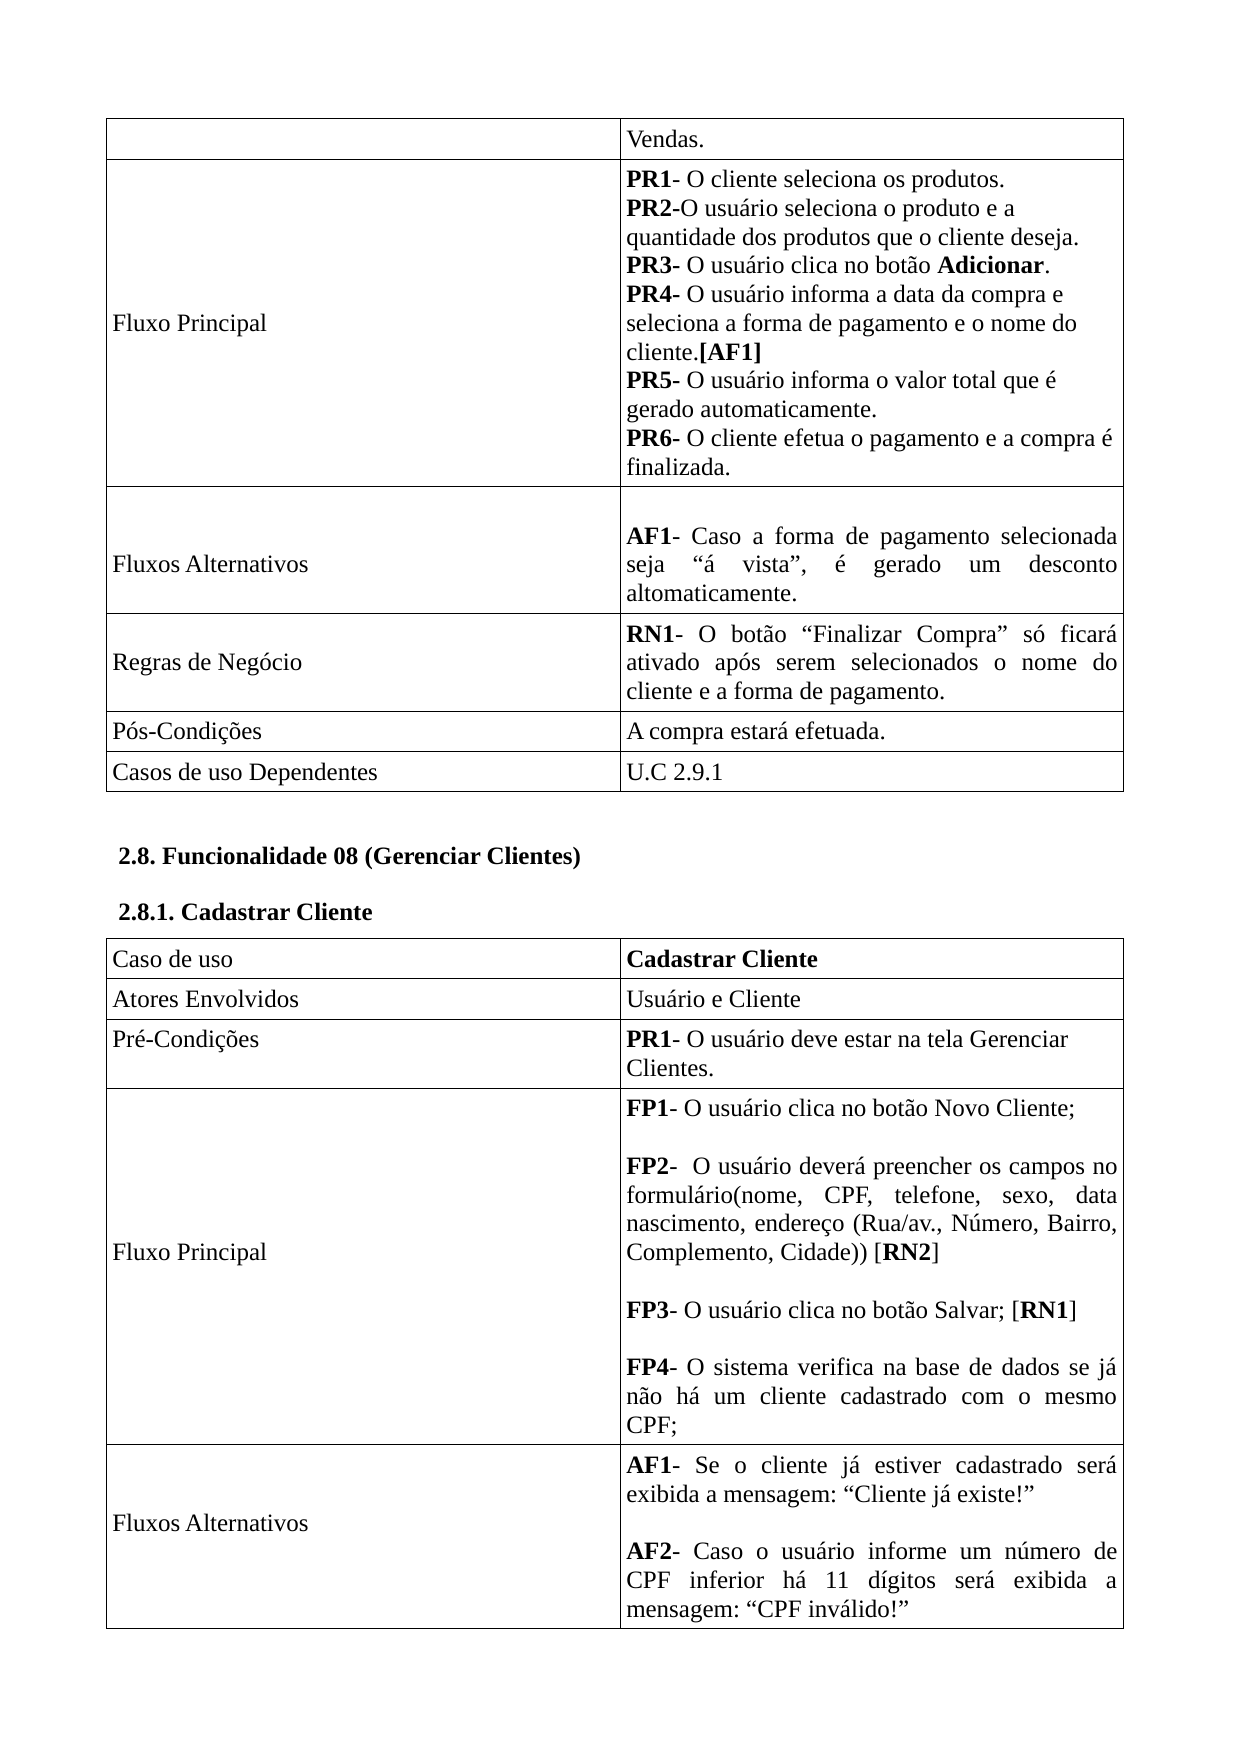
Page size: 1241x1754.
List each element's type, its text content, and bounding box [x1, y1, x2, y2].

table_header Caso de uso [107, 939, 620, 978]
table_cell Atores Envolvidos [107, 979, 620, 1019]
table_cell AF1- Se o cliente já estiver cadastrado será exibida a mensagem: “Cliente já existe!” AF2- Caso o usuário informe um número de CPF inferior há 11 dígitos será exibida a mensagem: “CPF inválido!” [621, 1445, 1123, 1628]
table_cell AF1- Caso a forma de pagamento selecionada seja “á vista”, é gerado um desconto altomaticamente. [621, 487, 1123, 613]
table_cell PR1- O usuário deve estar na tela Gerenciar Clientes. [621, 1020, 1123, 1088]
table_cell A compra estará efetuada. [621, 712, 1123, 751]
table_cell Fluxos Alternativos [107, 1445, 620, 1628]
subtitle 2.8. Funcionalidade 08 (Gerenciar Clientes) [118, 841, 1122, 870]
table_cell PR1- O cliente seleciona os produtos. PR2-O usuário seleciona o produto e a quantidade dos produtos que o cliente deseja. PR3- O usuário clica no botão Adicionar. PR4- O usuário informa a data da compra e seleciona a forma de pagamento e o nome do cliente.[AF1] PR5- O usuário informa o valor total que é gerado automaticamente. PR6- O cliente efetua o pagamento e a compra é finalizada. [621, 160, 1123, 486]
subtitle 2.8.1. Cadastrar Cliente [118, 897, 1122, 926]
table_cell Fluxos Alternativos [107, 487, 620, 613]
table_cell Regras de Negócio [107, 614, 620, 711]
table_cell Pré-Condições [107, 1020, 620, 1088]
table_cell U.C 2.9.1 [621, 752, 1123, 791]
table_cell Pós-Condições [107, 712, 620, 751]
table_header Cadastrar Cliente [621, 939, 1123, 978]
table_cell Fluxo Principal [107, 1089, 620, 1444]
table_cell Usuário e Cliente [621, 979, 1123, 1019]
table_cell Fluxo Principal [107, 160, 620, 486]
table_cell Vendas. [621, 119, 1123, 158]
table_cell RN1- O botão “Finalizar Compra” só ficará ativado após serem selecionados o nome do cliente e a forma de pagamento. [621, 614, 1123, 711]
table_cell [107, 119, 620, 158]
table_cell FP1- O usuário clica no botão Novo Cliente; FP2- O usuário deverá preencher os campos no formulário(nome, CPF, telefone, sexo, data nascimento, endereço (Rua/av., Número, Bairro, Complemento, Cidade)) [RN2] FP3- O usuário clica no botão Salvar; [RN1] FP4- O sistema verifica na base de dados se já não há um cliente cadastrado com o mesmo CPF; [621, 1089, 1123, 1444]
table_cell Casos de uso Dependentes [107, 752, 620, 791]
